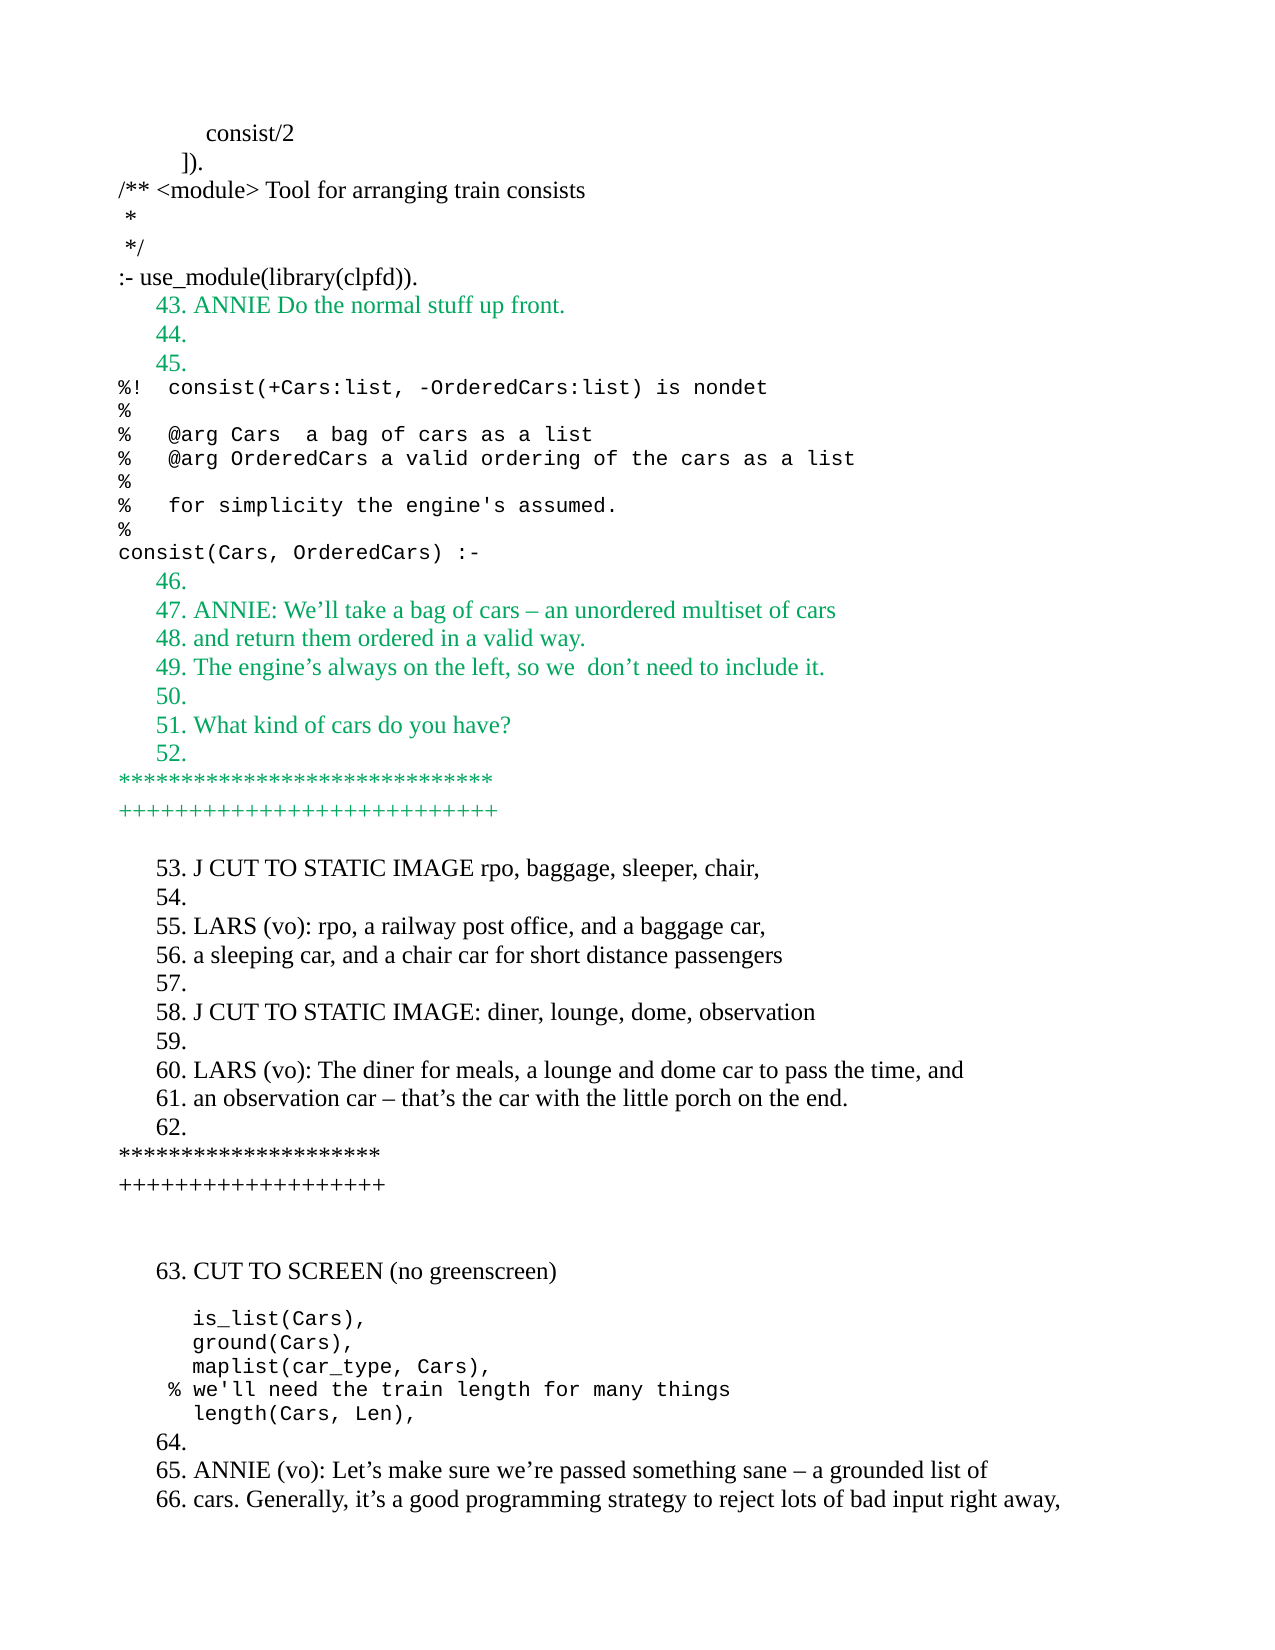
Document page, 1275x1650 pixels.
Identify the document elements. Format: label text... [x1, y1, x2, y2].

text */ [118, 233, 1157, 262]
list CUT TO SCREEN (no greenscreen) [156, 1256, 1157, 1285]
text % [118, 471, 1157, 495]
text % we'll need the train length for many things [118, 1379, 1157, 1403]
text length(Cars, Len), [118, 1403, 1157, 1427]
text ]). [118, 147, 1157, 176]
text ground(Cars), [118, 1332, 1157, 1356]
text % for simplicity the engine's assumed. [118, 495, 1157, 519]
list a sleeping car, and a chair car for short distance passengers [156, 940, 1157, 968]
text is_list(Cars), [118, 1308, 1157, 1332]
text consist(Cars, OrderedCars) :- [118, 542, 1157, 566]
list What kind of cars do you have? [156, 710, 1157, 738]
list ANNIE Do the normal stuff up front. [156, 291, 1157, 319]
text :- use_module(library(clpfd)). [118, 262, 1157, 291]
list LARS (vo): The diner for meals, a lounge and dome car to pass the time, and [156, 1055, 1157, 1083]
list ANNIE (vo): Let’s make sure we’re passed something sane – a grounded list of [156, 1455, 1157, 1484]
text * [118, 204, 1157, 233]
list The engine’s always on the left, so we don’t need to include it. [156, 652, 1157, 681]
text % @arg Cars a bag of cars as a list [118, 424, 1157, 448]
list cars. Generally, it’s a good programming strategy to reject lots of bad input right away, [156, 1484, 1157, 1513]
text ****************************** [118, 767, 1157, 796]
text ********************* [118, 1141, 1157, 1170]
text +++++++++++++++++++++++++++ [118, 796, 1157, 825]
text %! consist(+Cars:list, -OrderedCars:list) is nondet [118, 377, 1157, 401]
list and return them ordered in a valid way. [156, 623, 1157, 652]
text consist/2 [118, 118, 1157, 147]
list ANNIE: We’ll take a bag of cars – an unordered multiset of cars [156, 595, 1157, 623]
list J CUT TO STATIC IMAGE rpo, baggage, sleeper, chair, [156, 853, 1157, 882]
text maplist(car_type, Cars), [118, 1356, 1157, 1379]
text % [118, 401, 1157, 424]
list an observation car – that’s the car with the little porch on the end. [156, 1083, 1157, 1112]
list J CUT TO STATIC IMAGE: diner, lounge, dome, observation [156, 997, 1157, 1026]
list LARS (vo): rpo, a railway post office, and a baggage car, [156, 911, 1157, 940]
text % [118, 519, 1157, 542]
text % @arg OrderedCars a valid ordering of the cars as a list [118, 448, 1157, 471]
text +++++++++++++++++++ [118, 1170, 1157, 1198]
text /** <module> Tool for arranging train consists [118, 176, 1157, 204]
